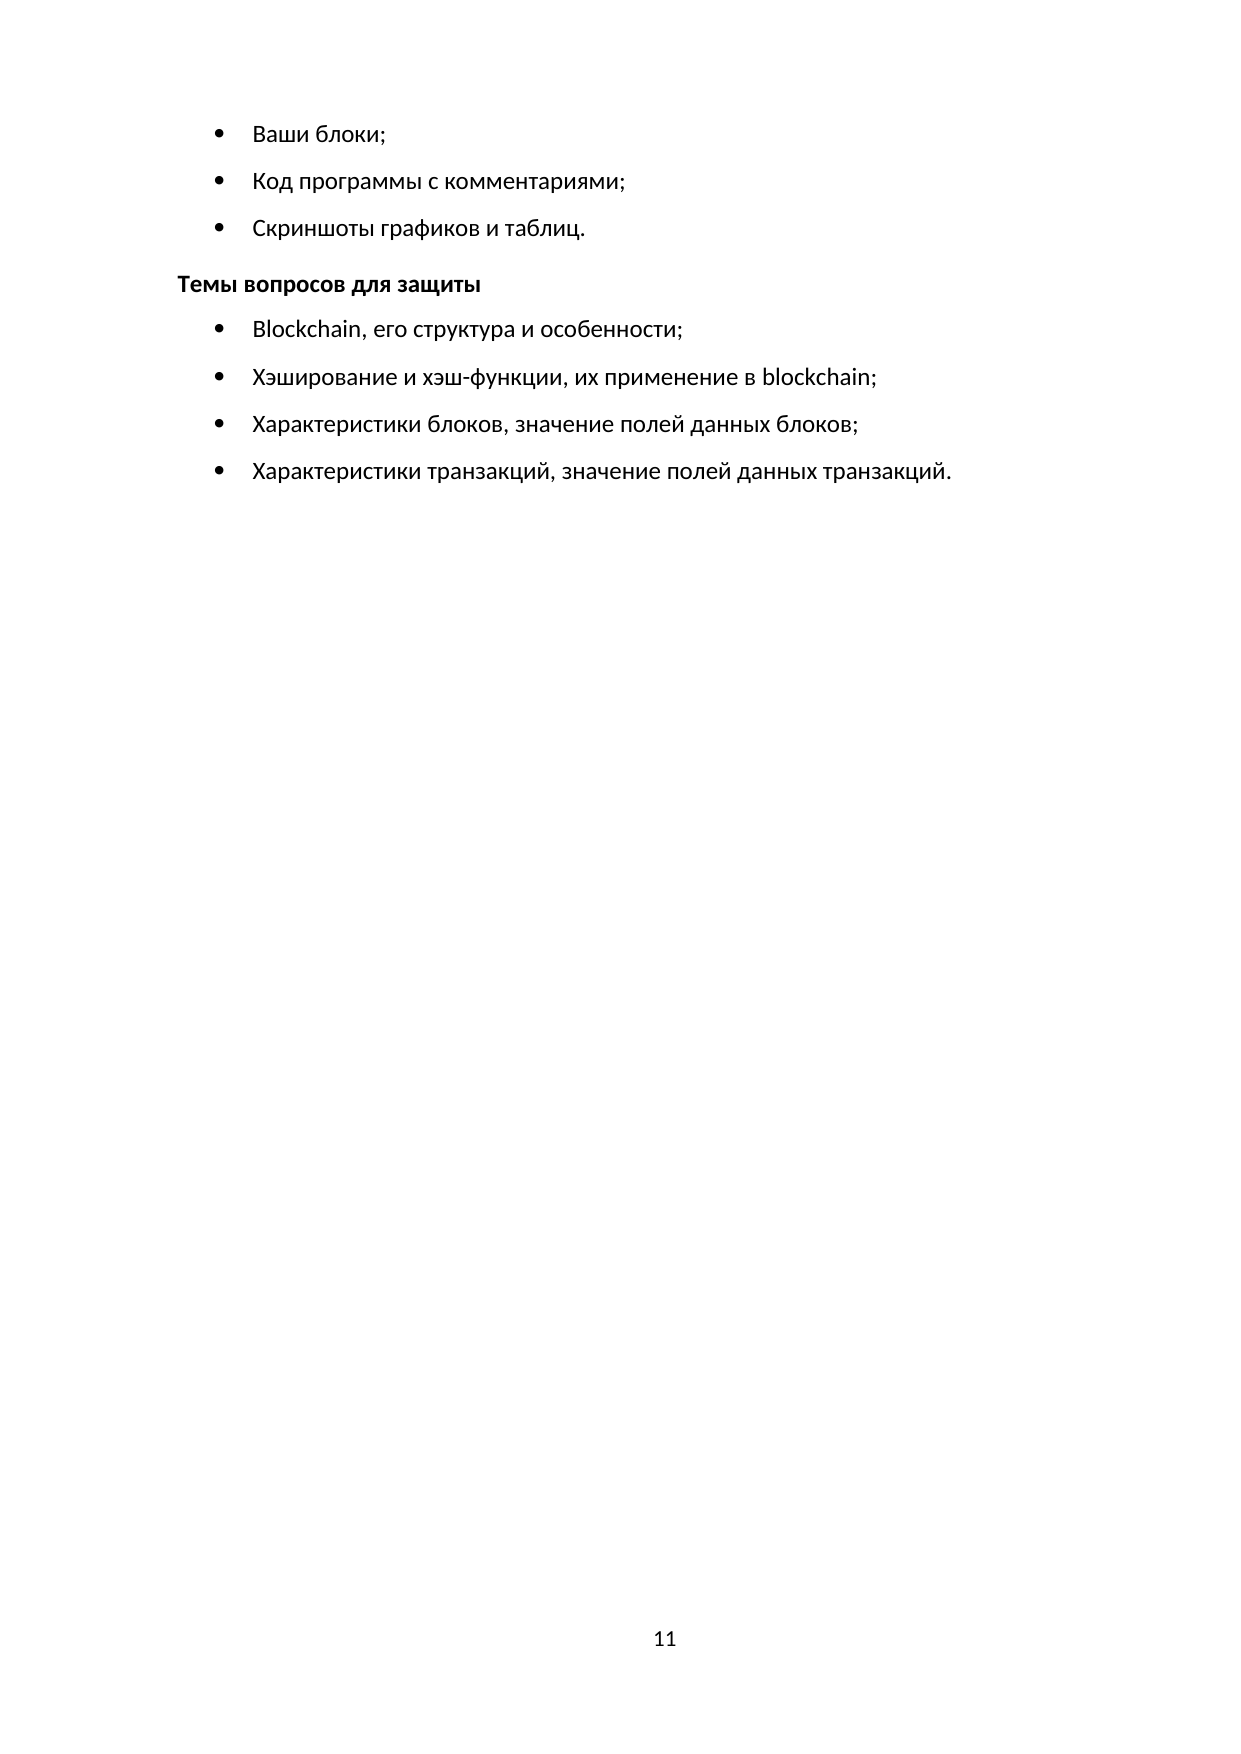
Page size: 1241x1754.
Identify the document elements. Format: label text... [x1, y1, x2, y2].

list Blockchain, его структура и особенности; [215, 313, 1152, 344]
list Код программы с комментариями; [215, 165, 1152, 196]
text Темы вопросов для защиты [177, 268, 1152, 298]
list Хэширование и хэш-функции, их применение в blockchain; [215, 361, 1152, 391]
list Скриншоты графиков и таблиц. [215, 212, 1152, 243]
list Характеристики блоков, значение полей данных блоков; [215, 408, 1152, 438]
list Характеристики транзакций, значение полей данных транзакций. [215, 455, 1152, 486]
list Ваши блоки; [215, 118, 1152, 149]
